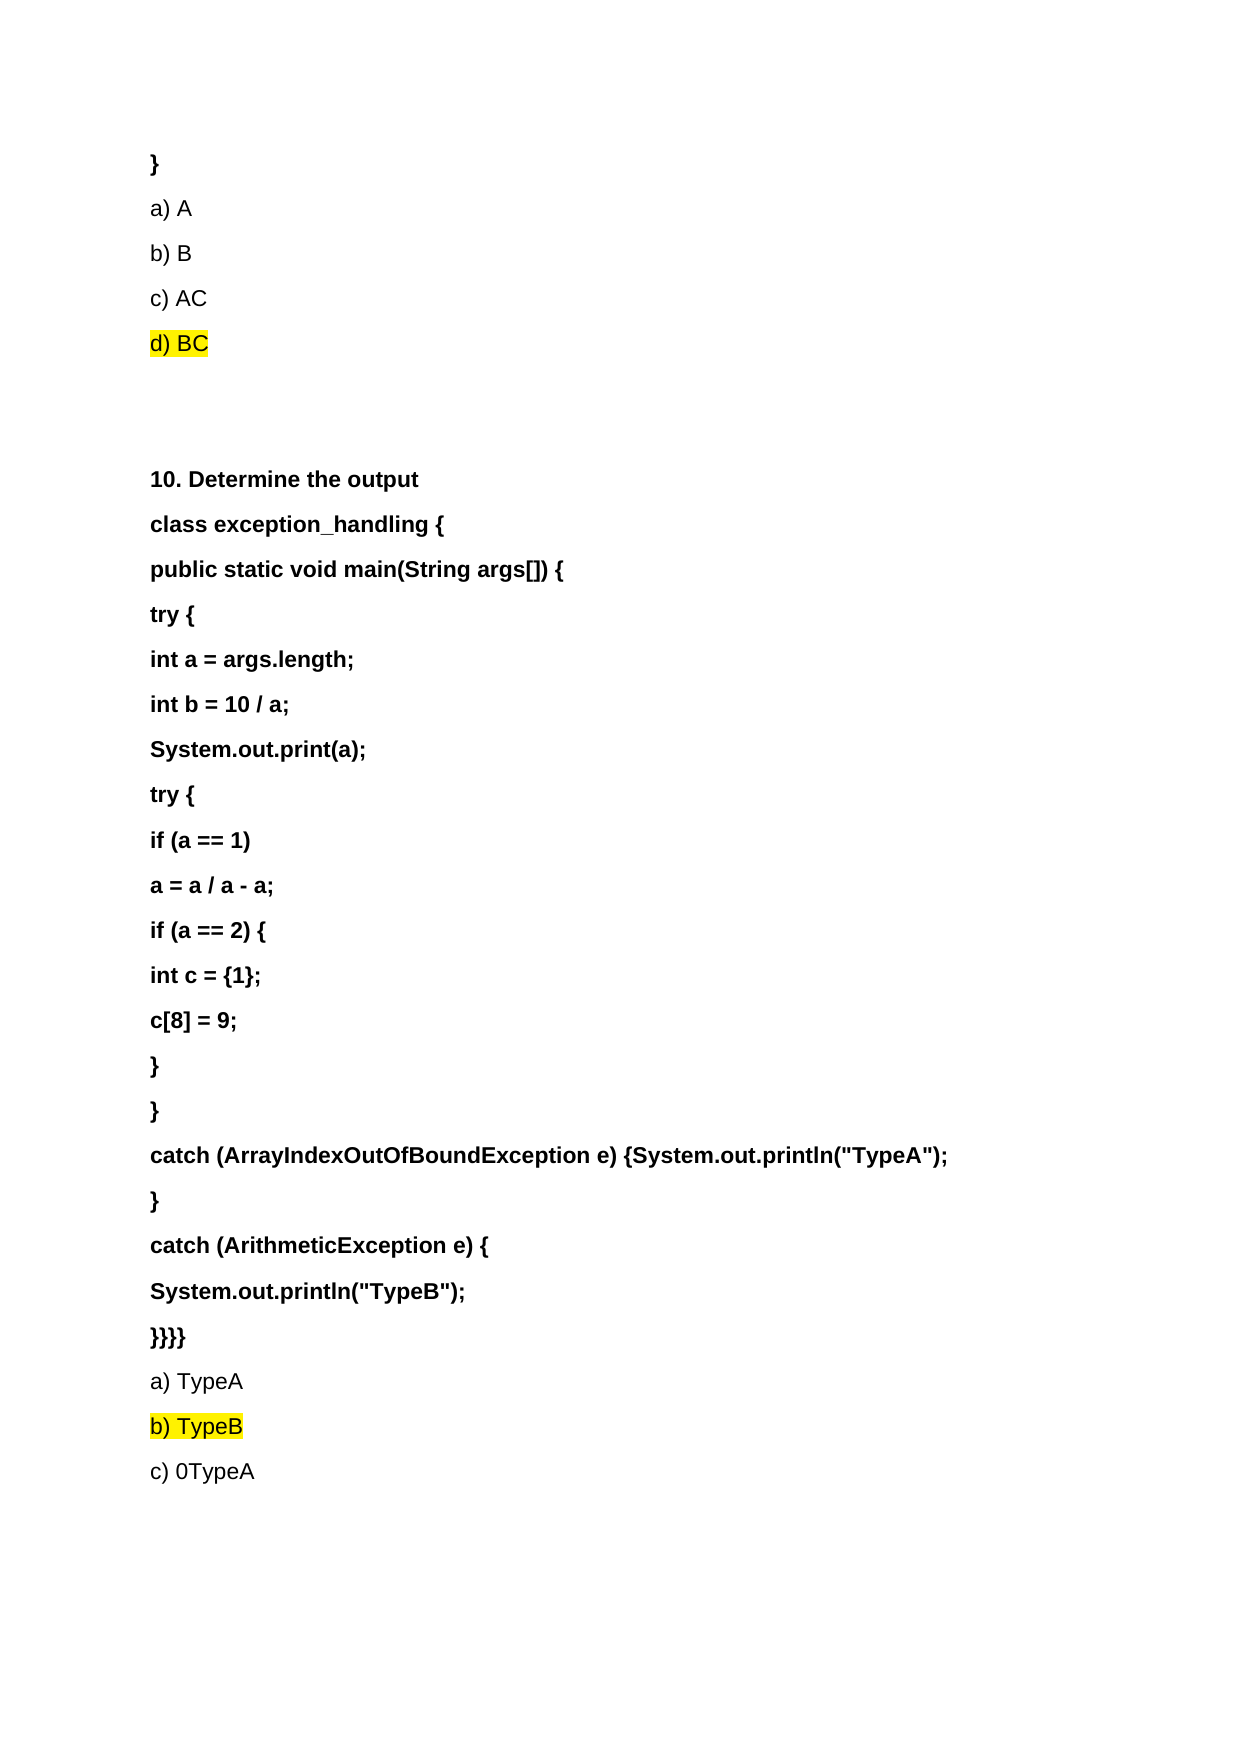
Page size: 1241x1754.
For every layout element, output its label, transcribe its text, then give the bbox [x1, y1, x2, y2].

text public static void main(String args[]) { [150, 556, 1090, 582]
text d) BC [150, 330, 1090, 357]
text System.out.print(a); [150, 736, 1090, 763]
text int c = {1}; [150, 962, 1090, 988]
text class exception_handling { [150, 511, 1090, 537]
text } [150, 1097, 1090, 1123]
text if (a == 1) [150, 827, 1090, 853]
text if (a == 2) { [150, 917, 1090, 943]
text 10. Determine the output [150, 466, 1090, 492]
text int a = args.length; [150, 646, 1090, 672]
text a = a / a - a; [150, 872, 1090, 898]
text c[8] = 9; [150, 1007, 1090, 1033]
text try { [150, 781, 1090, 808]
text } [150, 1052, 1090, 1078]
text a) TypeA [150, 1368, 1090, 1394]
text } [150, 150, 1090, 176]
text c) 0TypeA [150, 1458, 1090, 1484]
text b) B [150, 240, 1090, 267]
text }}}} [150, 1323, 1090, 1349]
text c) AC [150, 285, 1090, 312]
text try { [150, 601, 1090, 627]
text catch (ArithmeticException e) { [150, 1232, 1090, 1259]
text } [150, 1187, 1090, 1214]
text b) TypeB [150, 1413, 1090, 1439]
text System.out.println("TypeB"); [150, 1278, 1090, 1304]
text int b = 10 / a; [150, 691, 1090, 718]
text a) A [150, 195, 1090, 221]
text catch (ArrayIndexOutOfBoundException e) {System.out.println("TypeA"); [150, 1142, 1090, 1169]
